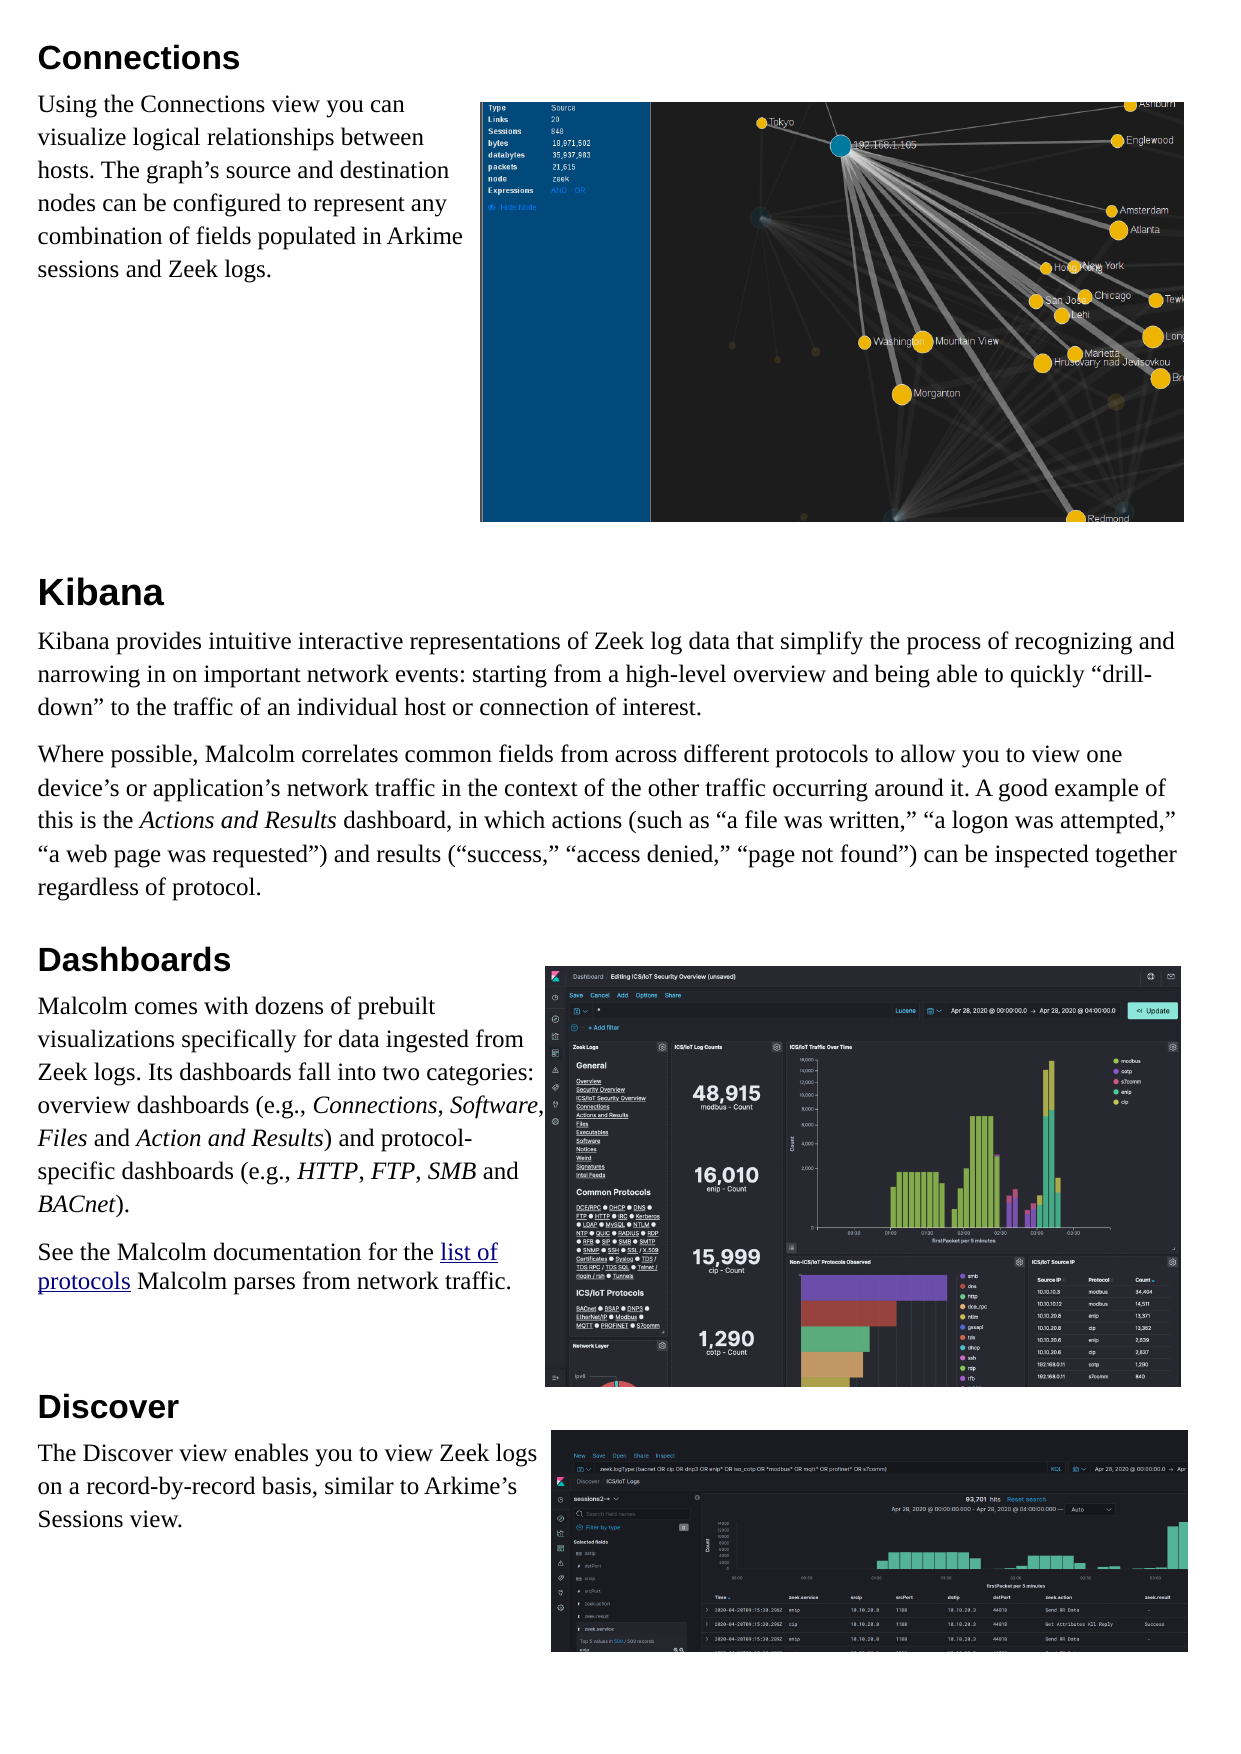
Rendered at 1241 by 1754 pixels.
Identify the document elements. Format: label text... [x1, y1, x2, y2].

subtitle Dashboards [37, 940, 1203, 979]
subtitle Kibana [37, 570, 1203, 613]
subtitle Discover [37, 1387, 1203, 1426]
picture [551, 1430, 1188, 1652]
text Where possible, Malcolm correlates common fields from across different protocols to allow you to view one device’s or application’s network traffic in the context of the other traffic occurring around it. A good example of this is the Actions and Results dashboard, in which actions (such as “a file was written,” “a logon was attempted,” “a web page was requested”) and results (“success,” “access denied,” “page not found”) can be inspected together regardless of protocol. [37, 739, 1203, 900]
picture [545, 966, 1181, 1387]
text See the Malcolm documentation for the list of protocols Malcolm parses from network traffic. [37, 1237, 545, 1294]
text Malcolm comes with dozens of prebuilt visualizations specifically for data ingested from Zeek logs. Its dashboards fall into two categories: overview dashboards (e.g., Connections, Software, Files and Action and Results) and protocol-specific dashboards (e.g., HTTP, FTP, SMB and BACnet). [37, 991, 545, 1218]
text Kibana provides intuitive interactive representations of Zeek log data that simplify the process of recognizing and narrowing in on important network events: starting from a high-level overview and being able to quickly “drill-down” to the traffic of an individual host or connection of interest. [37, 626, 1203, 721]
picture [480, 102, 1184, 522]
text The Discover view enables you to view Zeek logs on a record-by-record basis, similar to Arkime’s Sessions view. [37, 1438, 551, 1533]
subtitle Connections [37, 37, 1203, 76]
text Using the Connections view you can visualize logical relationships between hosts. The graph’s source and destination nodes can be configured to represent any combination of fields populated in Arkime sessions and Zeek logs. [37, 89, 1203, 282]
